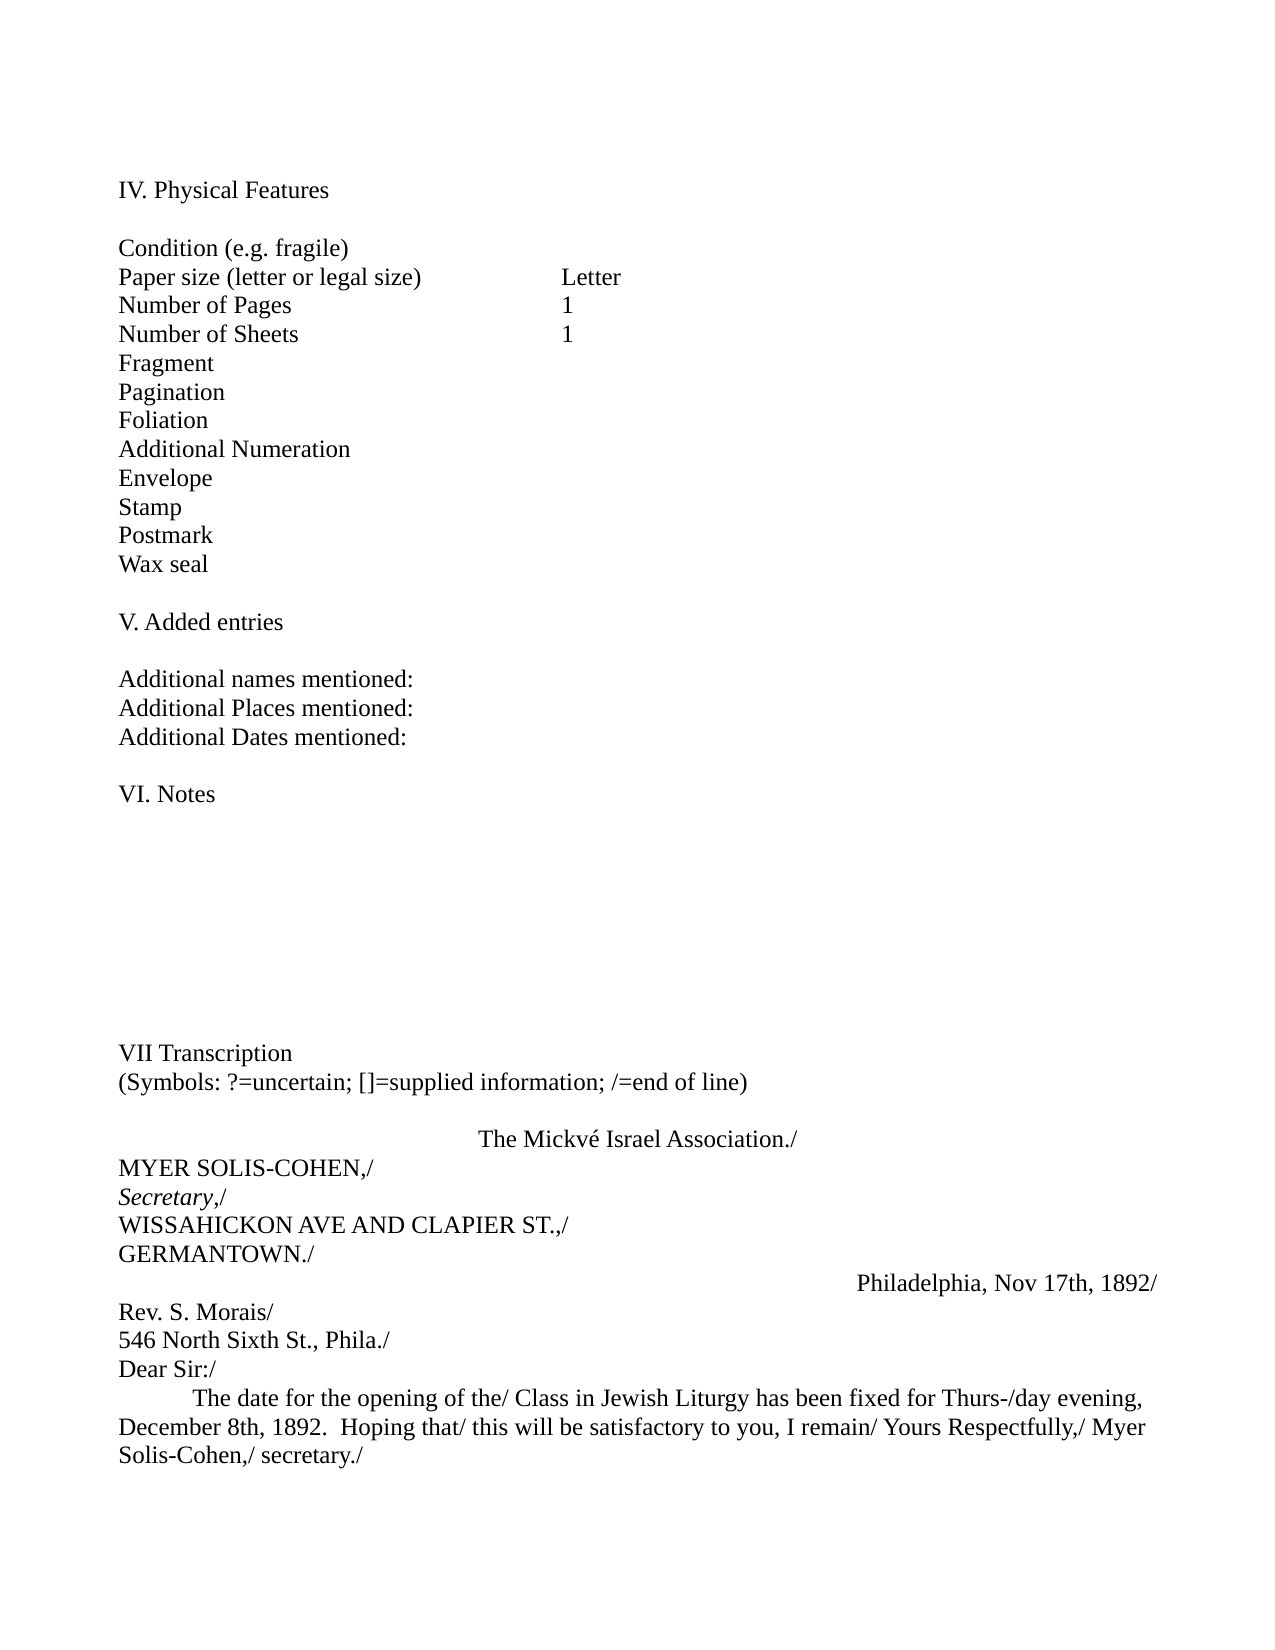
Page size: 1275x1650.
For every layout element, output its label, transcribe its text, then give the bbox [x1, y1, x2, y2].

text Number of Sheets 1 [118, 319, 1157, 348]
text The date for the opening of the/ Class in Jewish Liturgy has been fixed for Thurs-/day evening, December 8th, 1892. Hoping that/ this will be satisfactory to you, I remain/ Yours Respectfully,/ Myer Solis-Cohen,/ secretary./ [118, 1383, 1157, 1469]
text Philadelphia, Nov 17th, 1892/ [118, 1268, 1157, 1297]
text Condition (e.g. fragile) [118, 233, 1157, 262]
text GERMANTOWN./ [118, 1239, 1157, 1268]
text VI. Notes [118, 779, 1157, 808]
text (Symbols: ?=uncertain; []=supplied information; /=end of line) [118, 1067, 1157, 1096]
text Additional names mentioned: [118, 664, 1157, 693]
text Fragment [118, 348, 1157, 377]
text Postma rk [118, 521, 1157, 549]
text Dear Sir:/ [118, 1354, 1157, 1383]
text Envelope [118, 463, 1157, 492]
text Additional Places mentioned: [118, 693, 1157, 722]
text Paper size (letter or legal size) Letter [118, 262, 1157, 291]
text Additional Numeration [118, 434, 1157, 463]
text Stamp [118, 492, 1157, 521]
text MYER SOLIS-COHEN,/ [118, 1153, 1157, 1182]
text 546 North Sixth St., Phila./ [118, 1326, 1157, 1354]
text The Mickvé Israel Association./ [118, 1124, 1157, 1153]
text V. Added entries [118, 607, 1157, 636]
text Secretary,/ [118, 1182, 1157, 1211]
text Additional Dates mentioned: [118, 722, 1157, 751]
text Rev. S. Morais/ [118, 1297, 1157, 1326]
text Number of Pages 1 [118, 291, 1157, 319]
text Foliation [118, 406, 1157, 434]
text IV. Physical Features [118, 176, 1157, 204]
text Pagination [118, 377, 1157, 406]
text WISSAHICKON AVE AND CLAPIER ST.,/ [118, 1211, 1157, 1239]
text VII Transcription [118, 1038, 1157, 1067]
text Wax seal [118, 549, 1157, 578]
